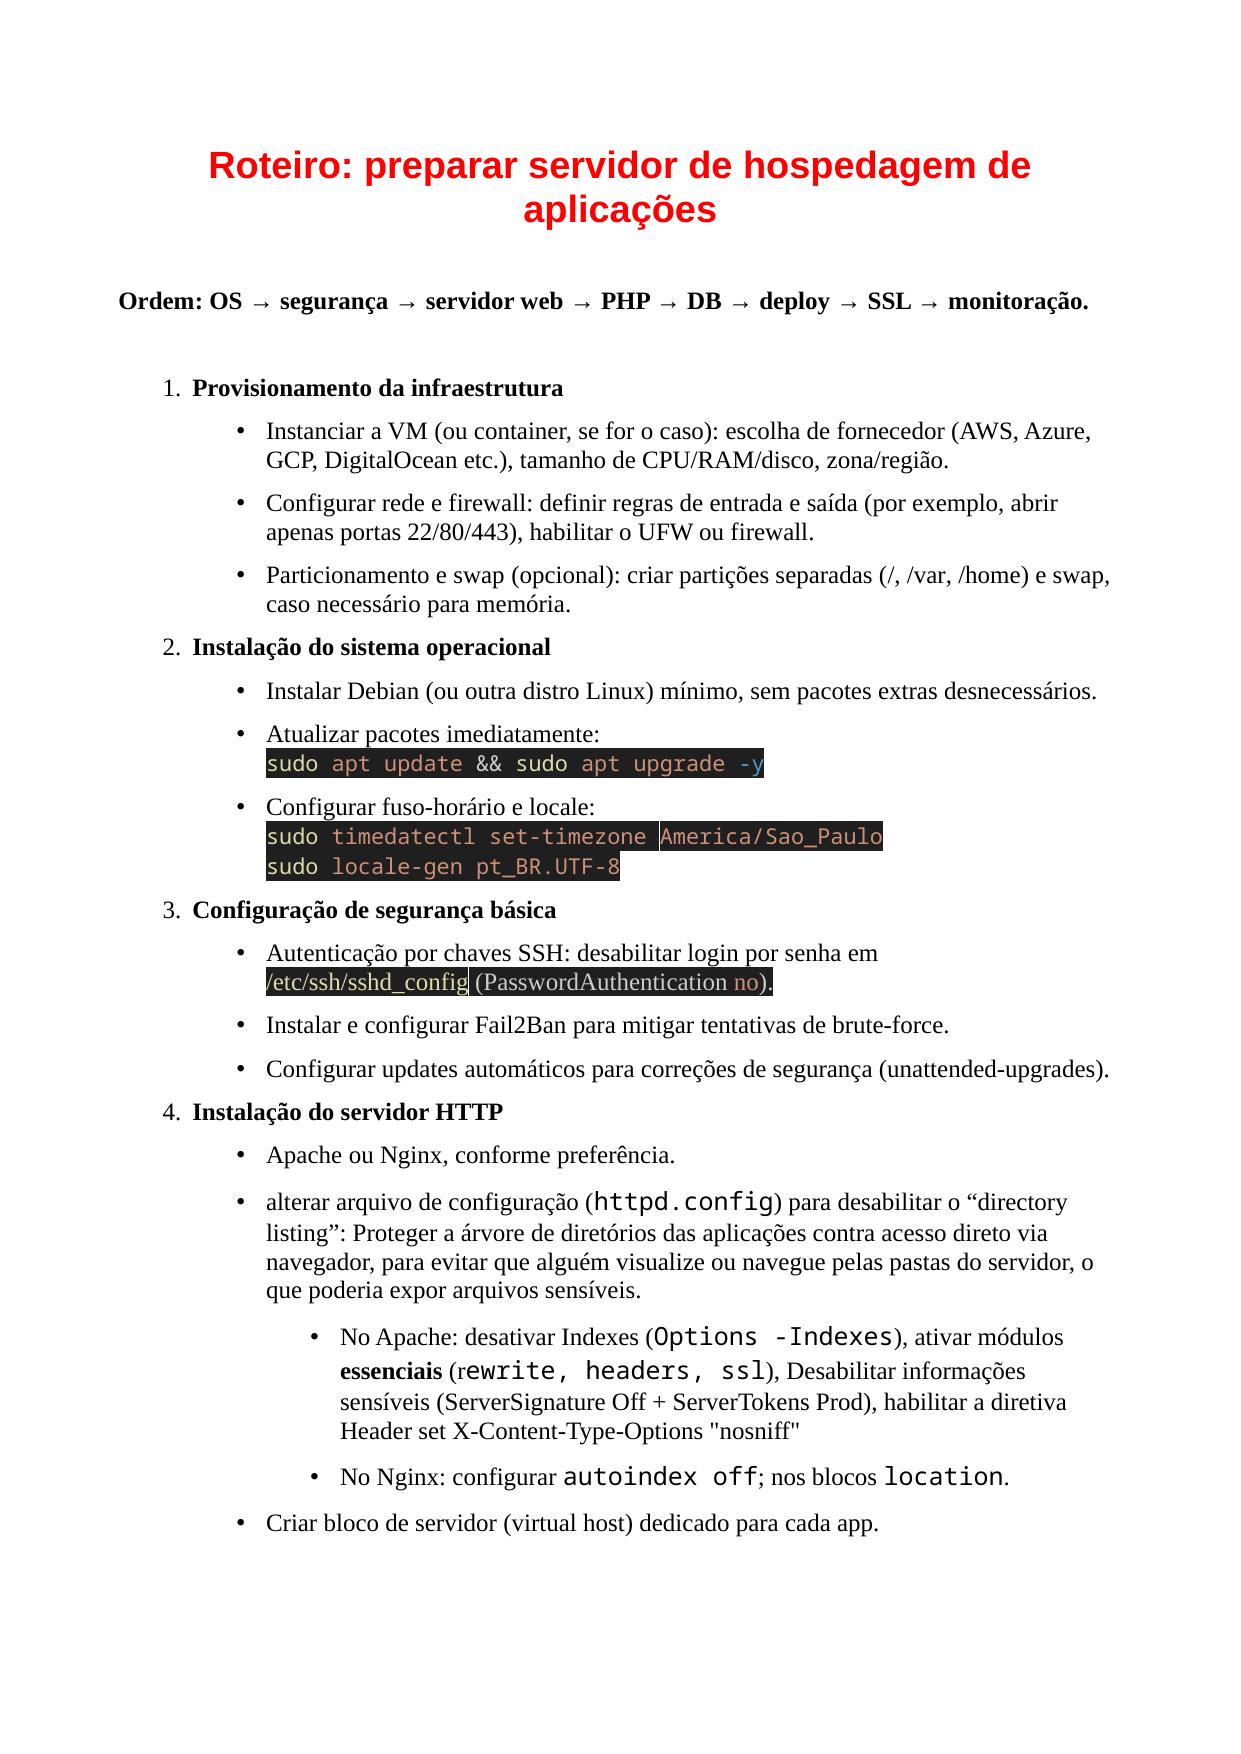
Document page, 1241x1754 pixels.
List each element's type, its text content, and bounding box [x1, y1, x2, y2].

list Instalar Debian (ou outra distro Linux) mínimo, sem pacotes extras desnecessários. [236, 676, 1122, 704]
list Configurar rede e firewall: definir regras de entrada e saída (por exemplo, abrir apenas portas 22/80/443), habilitar o UFW ou firewall. [236, 488, 1122, 546]
list Instanciar a VM (ou container, se for o caso): escolha de fornecedor (AWS, Azure, GCP, DigitalOcean etc.), tamanho de CPU/RAM/disco, zona/região. [236, 416, 1122, 474]
list Atualizar pacotes imediatamente: sudo apt update && sudo apt upgrade -y [236, 719, 1122, 778]
list No Apache: desativar Indexes (Options -Indexes), ativar módulos essenciais (rewrite, headers, ssl), Desabilitar informações sensíveis (ServerSignature Off + ServerTokens Prod), habilitar a diretiva Header set X-Content-Type-Options "nosniff" [310, 1319, 1122, 1444]
list Instalação do servidor HTTP [162, 1097, 1122, 1126]
list Configurar fuso-horário e locale: sudo timedatectl set-timezone America/Sao_Paulo sudo locale-gen pt_BR.UTF-8 [236, 792, 1122, 881]
list Criar bloco de servidor (virtual host) dedicado para cada app. [236, 1508, 1122, 1536]
subtitle Roteiro: preparar servidor de hospedagem de aplicações [118, 143, 1122, 230]
list Apache ou Nginx, conforme preferência. [236, 1141, 1122, 1169]
list No Nginx: configurar autoindex off; nos blocos location. [310, 1459, 1122, 1493]
list alterar arquivo de configuração (httpd.config) para desabilitar o “directory listing”: Proteger a árvore de diretórios das aplicações contra acesso direto via navegador, para evitar que alguém visualize ou navegue pelas pastas do servidor, o que poderia expor arquivos sensíveis. [236, 1184, 1122, 1304]
list Provisionamento da infraestrutura [162, 373, 1122, 402]
list Instalação do sistema operacional [162, 632, 1122, 661]
text Ordem: OS → segurança → servidor web → PHP → DB → deploy → SSL → monitoração. [118, 286, 1122, 315]
list Configuração de segurança básica [162, 895, 1122, 924]
list Autenticação por chaves SSH: desabilitar login por senha em /etc/ssh/sshd_config (PasswordAuthentication no). [236, 938, 1122, 996]
list Configurar updates automáticos para correções de segurança (unattended-upgrades). [236, 1054, 1122, 1083]
list Particionamento e swap (opcional): criar partições separadas (/, /var, /home) e swap, caso necessário para memória. [236, 560, 1122, 618]
list Instalar e configurar Fail2Ban para mitigar tentativas de brute-force. [236, 1011, 1122, 1039]
